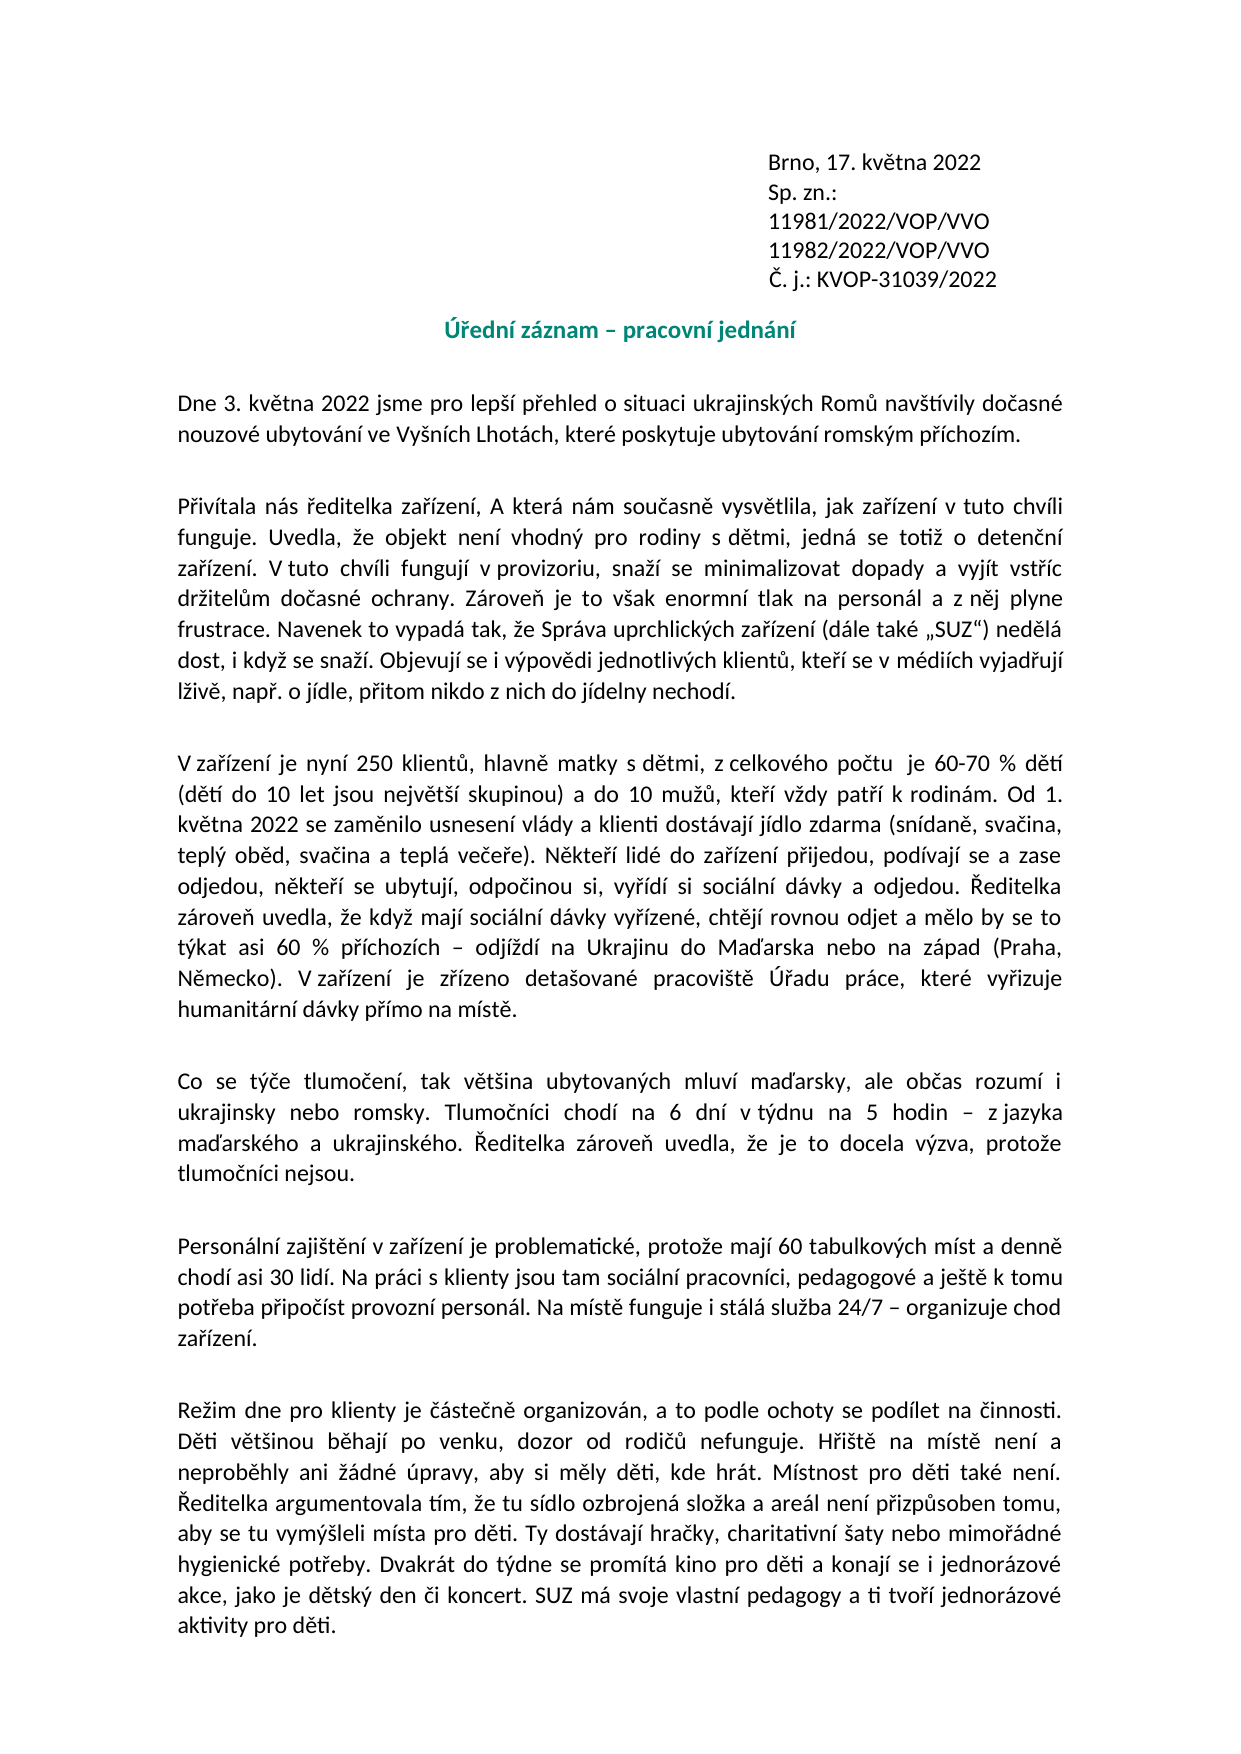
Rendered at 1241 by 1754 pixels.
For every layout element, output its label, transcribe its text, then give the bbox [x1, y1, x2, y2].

text Dne 3. května 2022 jsme pro lepší přehled o situaci ukrajinských Romů navštívily dočasné nouzové ubytování ve Vyšních Lhotách, které poskytuje ubytování romským příchozím. [177, 388, 1063, 448]
subtitle Úřední záznam – pracovní jednání [177, 314, 1063, 345]
text Přivítala nás ředitelka zařízení, A která nám současně vysvětlila, jak zařízení v tuto chvíli funguje. Uvedla, že objekt není vhodný pro rodiny s dětmi, jedná se totiž o detenční zařízení. V tuto chvíli fungují v provizoriu, snaží se minimalizovat dopady a vyjít vstříc držitelům dočasné ochrany. Zároveň je to však enormní tlak na personál a z něj plyne frustrace. Navenek to vypadá tak, že Správa uprchlických zařízení (dále také „SUZ“) nedělá dost, i když se snaží. Objevují se i výpovědi jednotlivých klientů, kteří se v médiích vyjadřují lživě, např. o jídle, přitom nikdo z nich do jídelny nechodí. [177, 491, 1063, 705]
text Personální zajištění v zařízení je problematické, protože mají 60 tabulkových míst a denně chodí asi 30 lidí. Na práci s klienty jsou tam sociální pracovníci, pedagogové a ještě k tomu potřeba připočíst provozní personál. Na místě funguje i stálá služba 24/7 – organizuje chod zařízení. [177, 1231, 1063, 1352]
text Č. j.: KVOP-31039/2022 [739, 264, 1063, 294]
text Co se týče tlumočení, tak většina ubytovaných mluví maďarsky, ale občas rozumí i ukrajinsky nebo romsky. Tlumočníci chodí na 6 dní v týdnu na 5 hodin – z jazyka maďarského a ukrajinského. Ředitelka zároveň uvedla, že je to docela výzva, protože tlumočníci nejsou. [177, 1066, 1063, 1188]
text 11982/2022/VOP/VVO [768, 235, 1063, 264]
text Režim dne pro klienty je částečně organizován, a to podle ochoty se podílet na činnosti. Děti většinou běhají po venku, dozor od rodičů nefunguje. Hřiště na místě není a neproběhly ani žádné úpravy, aby si měly děti, kde hrát. Místnost pro děti také není. Ředitelka argumentovala tím, že tu sídlo ozbrojená složka a areál není přizpůsoben tomu, aby se tu vymýšleli místa pro děti. Ty dostávají hračky, charitativní šaty nebo mimořádné hygienické potřeby. Dvakrát do týdne se promítá kino pro děti a konají se i jednorázové akce, jako je dětský den či koncert. SUZ má svoje vlastní pedagogy a ti tvoří jednorázové aktivity pro děti. [177, 1396, 1063, 1640]
text Brno, 17. května 2022 [768, 147, 1063, 177]
text Sp. zn.: 11981/2022/VOP/VVO [768, 177, 1063, 235]
text V zařízení je nyní 250 klientů, hlavně matky s dětmi, z celkového počtu je 60-70 % dětí (dětí do 10 let jsou největší skupinou) a do 10 mužů, kteří vždy patří k rodinám. Od 1. května 2022 se zaměnilo usnesení vlády a klienti dostávají jídlo zdarma (snídaně, svačina, teplý oběd, svačina a teplá večeře). Někteří lidé do zařízení přijedou, podívají se a zase odjedou, někteří se ubytují, odpočinou si, vyřídí si sociální dávky a odjedou. Ředitelka zároveň uvedla, že když mají sociální dávky vyřízené, chtějí rovnou odjet a mělo by se to týkat asi 60 % příchozích – odjíždí na Ukrajinu do Maďarska nebo na západ (Praha, Německo). V zařízení je zřízeno detašované pracoviště Úřadu práce, které vyřizuje humanitární dávky přímo na místě. [177, 748, 1063, 1023]
